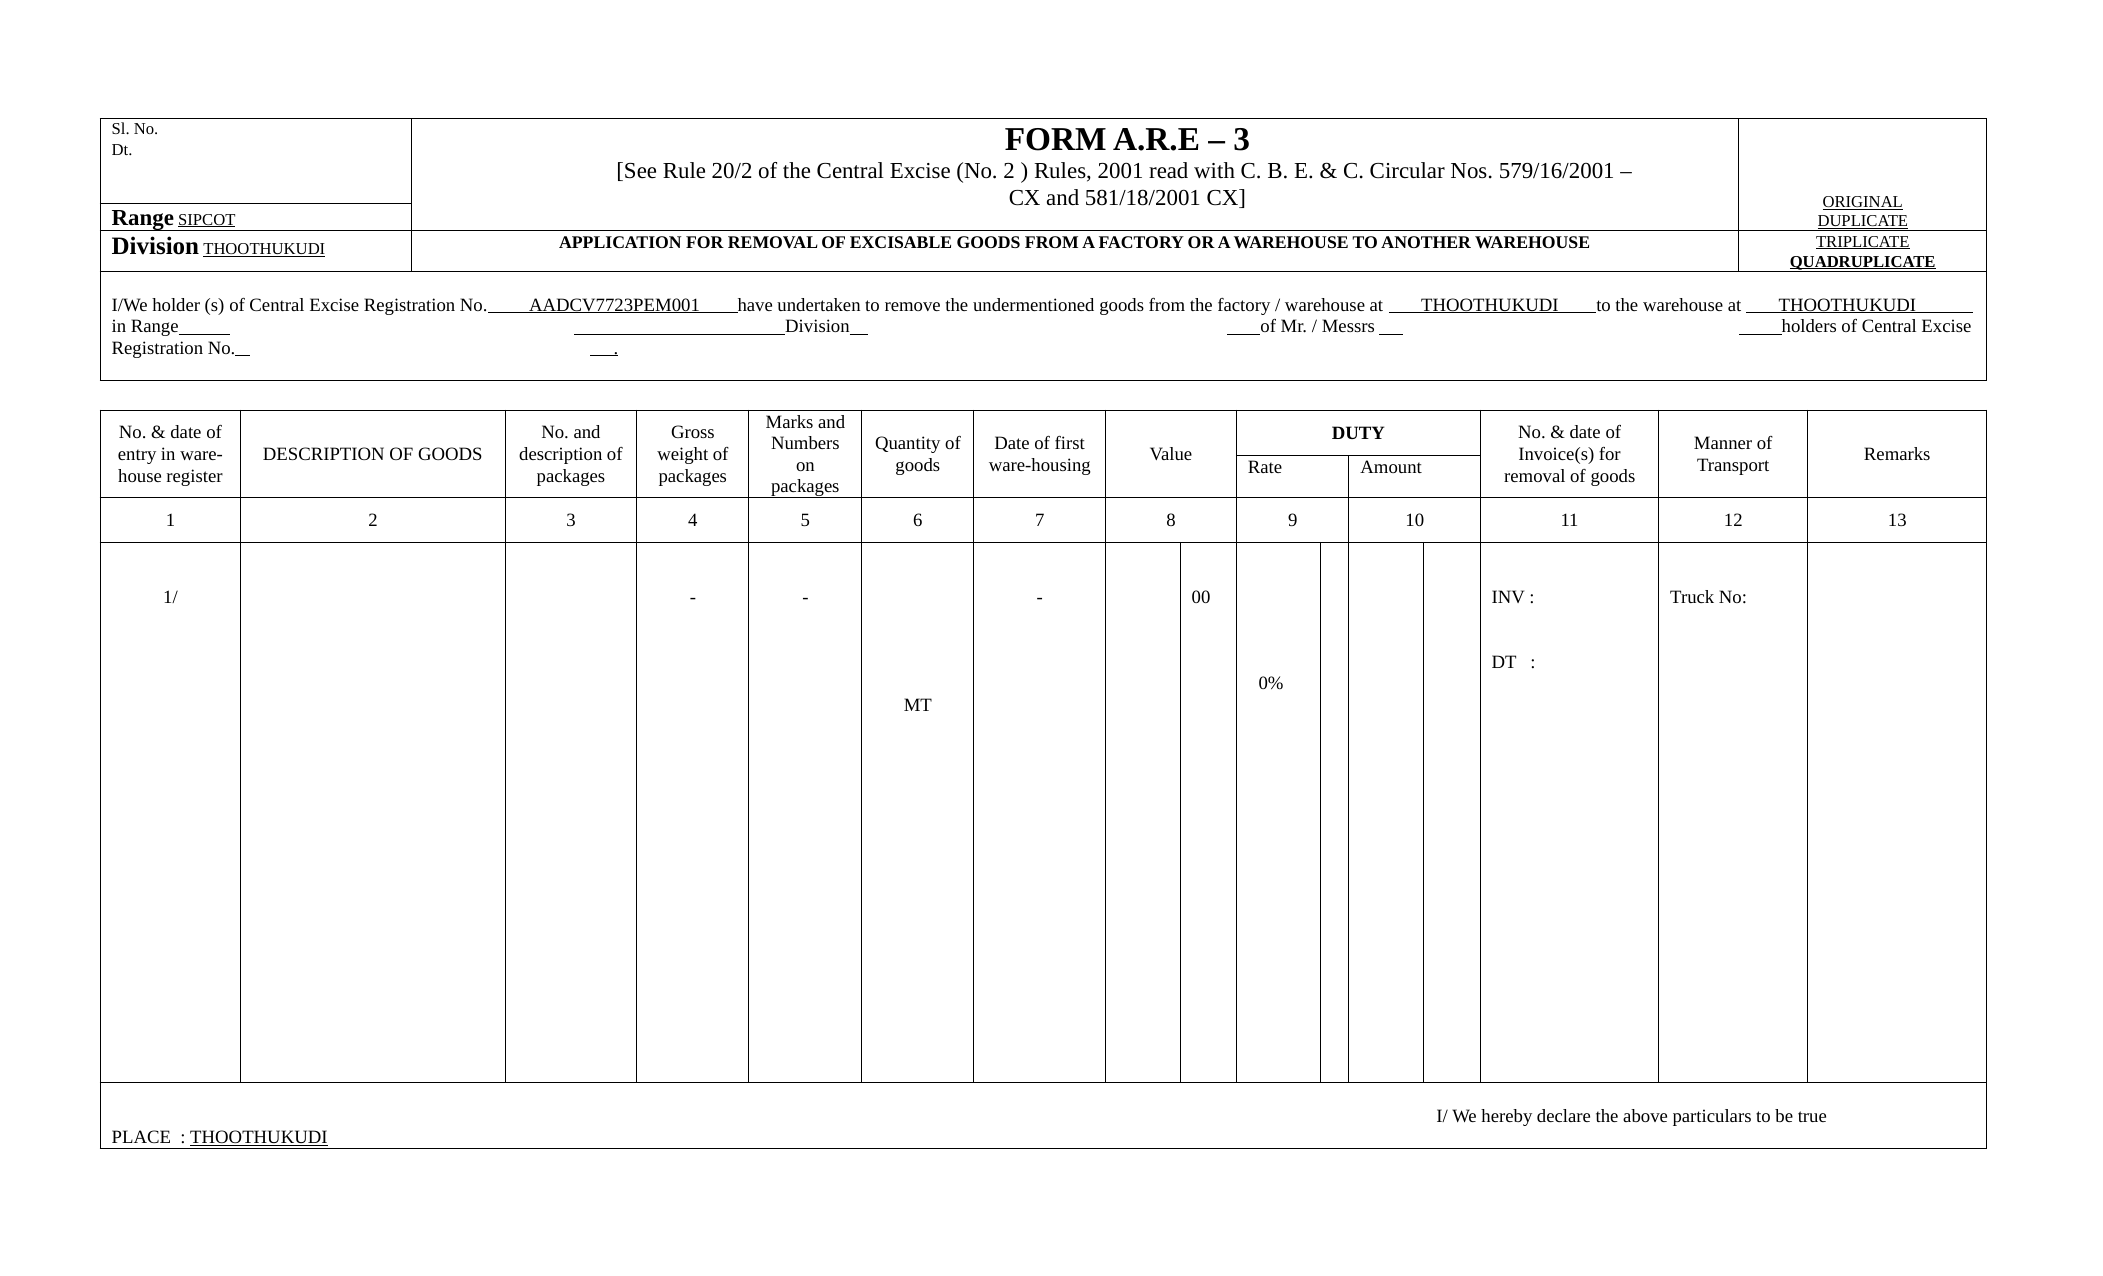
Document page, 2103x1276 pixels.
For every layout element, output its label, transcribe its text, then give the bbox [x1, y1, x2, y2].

table_header Marks and Numbers on packages [749, 411, 861, 497]
table_cell <o.excise_duty_id.amount>0% [1237, 543, 1320, 1082]
table_header FORM A.R.E – 3 [See Rule 20/2 of the Central Excise (No. 2 ) Rules, 2001 read with C. B. E. & C. Circular Nos. 579/16/2001 – CX and 581/18/2001 CX] [412, 119, 1738, 230]
table_cell Division THOOTHUKUDI [101, 231, 411, 271]
table_cell 1/ <get_date(o.invoice_no_id.date_invoice) or ''> [101, 543, 240, 1082]
table_cell <get_dec(o.invoice_no_id.amount_total*o.excise_duty_id.amount/100 or 0)> [1424, 543, 1480, 1082]
table_cell Range SIPCOT [101, 204, 411, 230]
table_cell 8 [1106, 498, 1236, 542]
table_cell 12 [1659, 498, 1807, 542]
table_header Date of first ware-housing [974, 411, 1105, 497]
table_header Gross weight of packages [637, 411, 748, 497]
table_cell 11 [1481, 498, 1658, 542]
table_cell 9 [1237, 498, 1348, 542]
table_header No. & date of entry in ware-house register [101, 411, 240, 497]
table_cell I/ We hereby declare the above particulars to be true PLACE : THOOTHUKUDI DATE : <get_date(o.invoice_no_id.date_invoice) or ''> Signature of Consignor (s) or his / their authorized agent [101, 1083, 1986, 1148]
table_cell <o.invoice_no_id.invoice_line[0].quantity or ''> MT [862, 543, 973, 1082]
table_cell 1 [101, 498, 240, 542]
table_cell 6 [862, 498, 973, 542]
table_cell QUADRUPLICATE [1739, 251, 1986, 271]
table_cell - [749, 543, 861, 1082]
table_cell 10 [1349, 498, 1480, 542]
table_cell 00 [1181, 543, 1236, 1082]
table_header ORIGINAL DUPLICATE [1739, 119, 1986, 230]
table_cell <o.invoice_no_id.invoice_line[0].name or ''> [241, 543, 505, 1082]
table_cell <get_amt(o.invoice_no_id.amount_total_inr*o.excise_duty_id.amount/100)> [1349, 543, 1423, 1082]
table_cell TRIPLICATE [1739, 231, 1986, 251]
table_cell 13 [1808, 498, 1986, 542]
table_cell - [974, 543, 1105, 1082]
table_header Sl. No.<get_arename(o.name)> Dt. <get_date(o.invoice_no_id.date_invoice) or ''> [101, 119, 411, 203]
table_cell <o.package_description or ''> [506, 543, 636, 1082]
table_cell I/We holder (s) of Central Excise Registration No. AADCV7723PEM001 have undertaken to remove the undermentioned goods from the factory / warehouse at THOOTHUKUDI to the warehouse at THOOTHUKUDI in Range <o.invoice_no_id.partner_id.range or ''> Division <o.invoice_no_id.partner_id.division or ''> of Mr. / Messrs <o.invoice_no_id.partner_id.name or ''> holders of Central Excise Registration No. <o.invoice_no_id.partner_id.ce_rc or ''> . [101, 272, 1986, 380]
table_header Manner of Transport [1659, 411, 1807, 497]
table_cell 7 [974, 498, 1105, 542]
table_cell 3 [506, 498, 636, 542]
table_cell 4 [637, 498, 748, 542]
table_header DUTY [1237, 411, 1480, 455]
table_header No. & date of Invoice(s) for removal of goods [1481, 411, 1658, 497]
table_cell 2 [241, 498, 505, 542]
table_cell Rate [1237, 456, 1348, 497]
table_cell <o.invoice_no_id.other_info or ''> [1808, 543, 1986, 1082]
table_cell INV : <o.invoice_no_id.vvt_number or ''> DT :<get_date(o.invoice_no_id.date_invoice) or ''> [1481, 543, 1658, 1082]
table_header Remarks [1808, 411, 1986, 497]
table_header Quantity of goods [862, 411, 973, 497]
table_cell Amount [1349, 456, 1480, 497]
table_header DESCRIPTION OF GOODS [241, 411, 505, 497]
table_cell <get_amt(o.invoice_no_id.amount_total)> [1106, 543, 1180, 1082]
table_cell - [637, 543, 748, 1082]
table_cell Truck No: <o.invoice_no_id.delivery_order_id.truck or ''> [1659, 543, 1807, 1082]
table_cell [1321, 543, 1348, 1082]
table_header No. and description of packages [506, 411, 636, 497]
table_header Value [1106, 411, 1236, 497]
table_cell APPLICATION FOR REMOVAL OF EXCISABLE GOODS FROM A FACTORY OR A WAREHOUSE TO ANOTHER WAREHOUSE [412, 231, 1738, 271]
table_cell 5 [749, 498, 861, 542]
